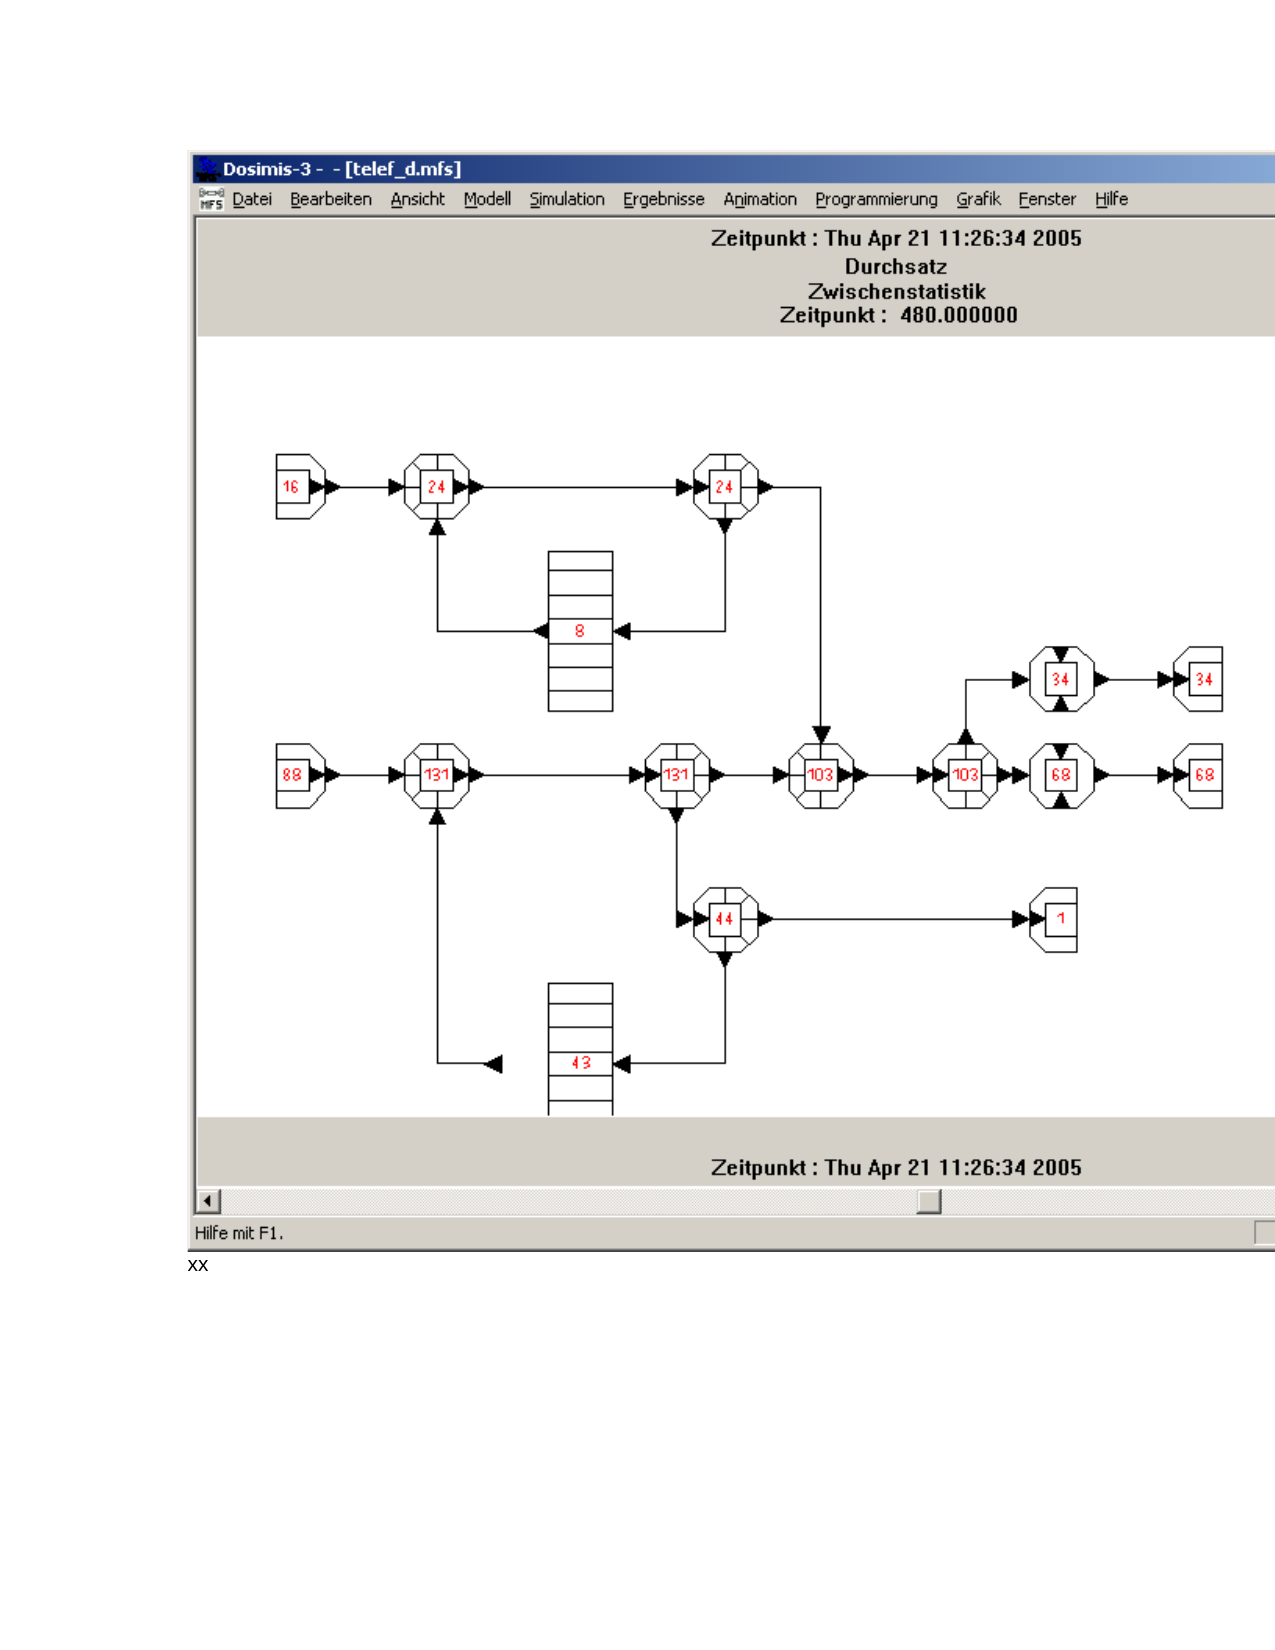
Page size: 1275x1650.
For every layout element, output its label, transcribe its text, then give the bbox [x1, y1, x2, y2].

text xx [187, 1252, 1087, 1275]
